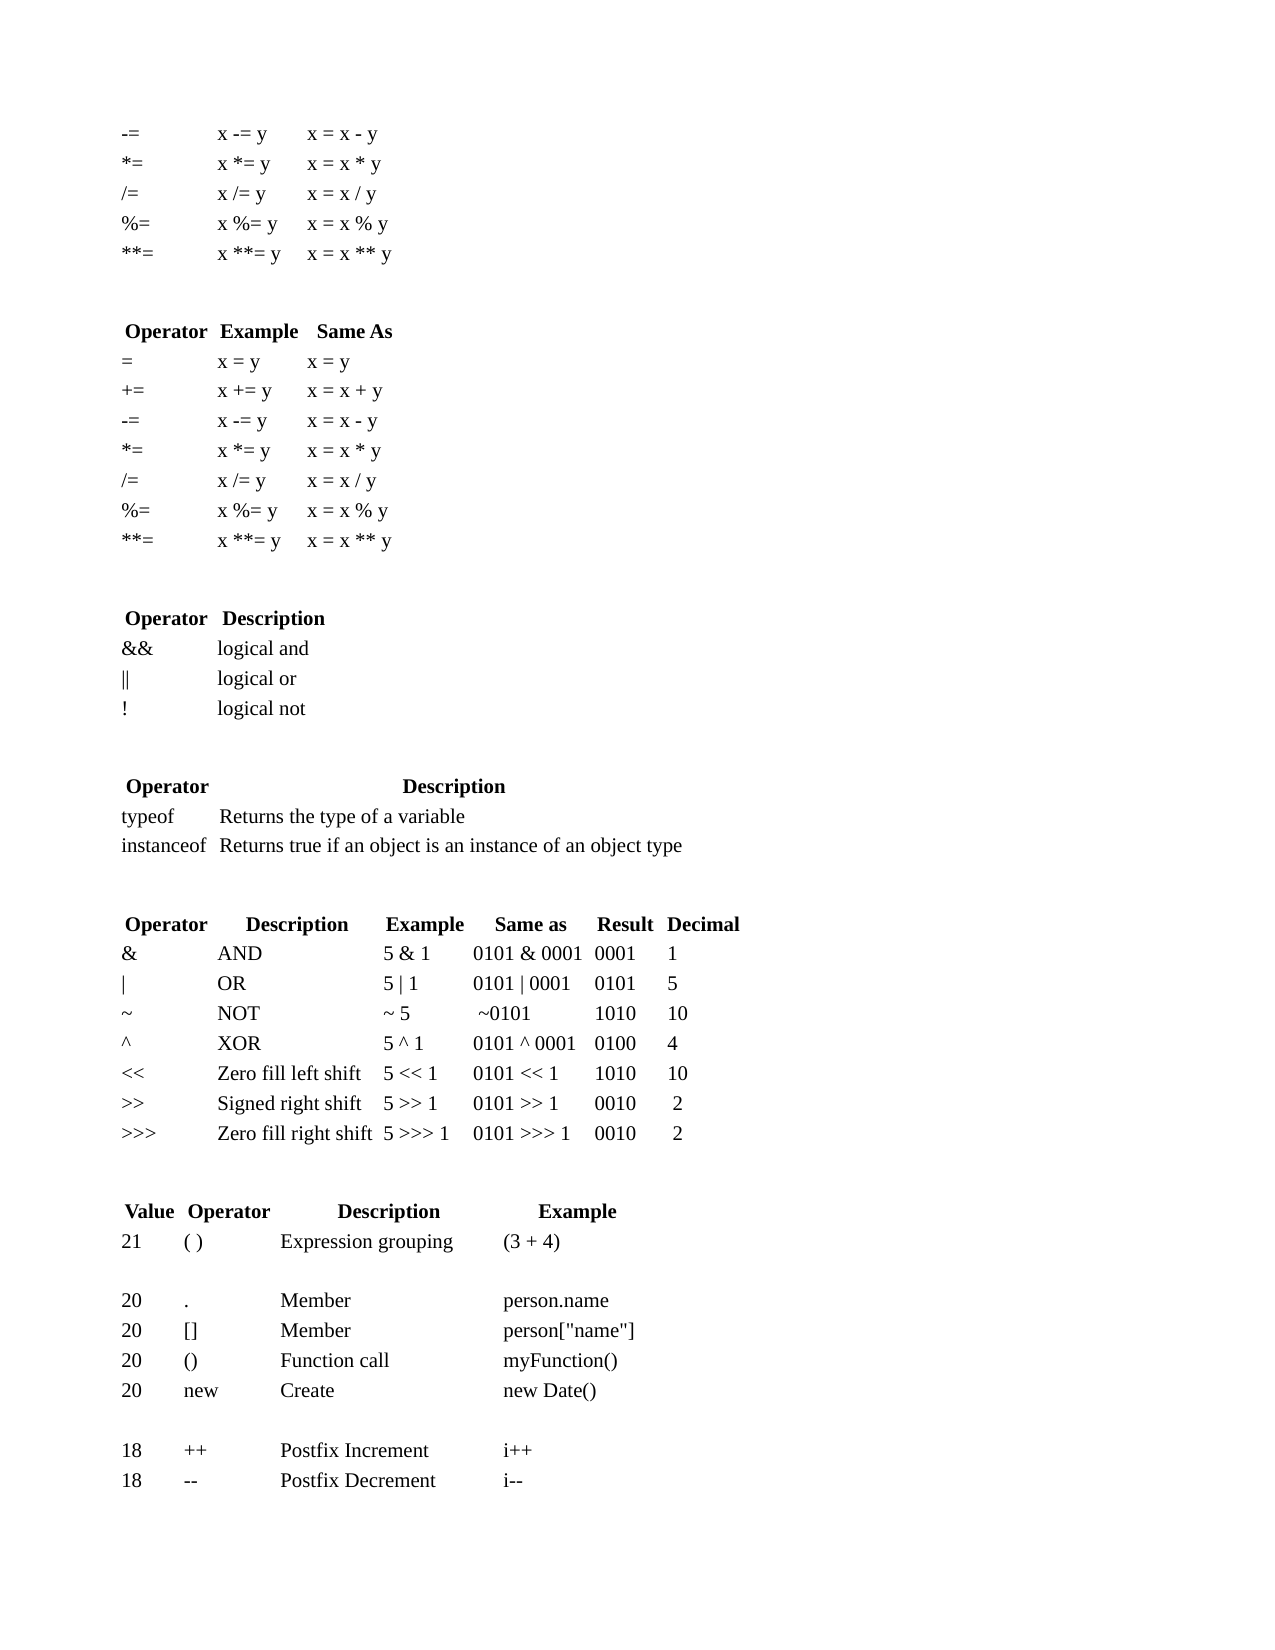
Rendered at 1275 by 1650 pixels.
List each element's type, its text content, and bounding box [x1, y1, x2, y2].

table_cell -= [118, 405, 214, 435]
table_cell x **= y [214, 525, 304, 555]
table_cell 20 [118, 1345, 181, 1375]
table_cell 0100 [591, 1028, 659, 1058]
table_cell x = y [214, 346, 304, 376]
table_cell += [118, 376, 214, 405]
table_cell **= [118, 525, 214, 555]
table_cell [181, 1405, 277, 1435]
table_cell 20 [118, 1286, 181, 1315]
table_cell Returns the type of a variable [216, 801, 692, 831]
table_cell person.name [500, 1286, 655, 1315]
table_cell x -= y [214, 405, 304, 435]
table_cell 5 | 1 [380, 968, 470, 998]
table_cell Signed right shift [214, 1088, 380, 1118]
table_cell 21 [118, 1226, 181, 1256]
table_cell x = x ** y [304, 525, 405, 555]
table_cell 10 [659, 1058, 748, 1088]
table_cell 5 [659, 968, 748, 998]
table_cell 10 [659, 998, 748, 1028]
table_cell instanceof [118, 831, 216, 860]
table_header Operator [118, 909, 214, 938]
table_cell 0101 & 0001 [470, 939, 591, 968]
table_cell Create [277, 1375, 500, 1405]
table_cell AND [214, 939, 380, 968]
table_cell 0001 [591, 939, 659, 968]
table_header Decimal [659, 909, 748, 938]
table_cell 0101 >>> 1 [470, 1118, 591, 1148]
table_cell (3 + 4) [500, 1226, 655, 1256]
table_cell [118, 1495, 181, 1525]
table_cell Member [277, 1286, 500, 1315]
table_cell x %= y [214, 495, 304, 525]
table_cell ^ [118, 1028, 214, 1058]
table_cell 18 [118, 1465, 181, 1495]
table_cell 2 [659, 1118, 748, 1148]
table_cell 0101 | 0001 [470, 968, 591, 998]
table_header Operator [118, 603, 214, 633]
table_cell 0101 ^ 0001 [470, 1028, 591, 1058]
table_header Description [214, 603, 333, 633]
table_cell Zero fill right shift [214, 1118, 380, 1148]
table_cell typeof [118, 801, 216, 831]
table_cell [181, 1256, 277, 1286]
table_cell Expression grouping [277, 1226, 500, 1256]
table_cell [118, 1256, 181, 1286]
table_cell /= [118, 178, 214, 208]
table_header Description [216, 771, 692, 801]
table_cell i-- [500, 1465, 655, 1495]
table_cell [500, 1256, 655, 1286]
table_cell logical or [214, 663, 333, 693]
table_header Same as [470, 909, 591, 938]
table_header Same As [304, 316, 405, 346]
table_cell x %= y [214, 208, 304, 238]
table_cell Zero fill left shift [214, 1058, 380, 1088]
table_cell 0101 >> 1 [470, 1088, 591, 1118]
table_cell 0101 << 1 [470, 1058, 591, 1088]
table_cell 2 [659, 1088, 748, 1118]
table_cell [500, 1405, 655, 1435]
table_cell [277, 1405, 500, 1435]
table_cell x = x * y [304, 435, 405, 465]
table_cell ~ 5 [380, 998, 470, 1028]
table_cell new Date() [500, 1375, 655, 1405]
table_header Example [500, 1196, 655, 1226]
table_cell ~ [118, 998, 214, 1028]
table_cell [181, 1495, 277, 1525]
table_cell Returns true if an object is an instance of an object type [216, 831, 692, 860]
table_cell | [118, 968, 214, 998]
table_cell OR [214, 968, 380, 998]
table_cell 0010 [591, 1088, 659, 1118]
table_cell x *= y [214, 435, 304, 465]
table_cell Postfix Decrement [277, 1465, 500, 1495]
table_header Example [380, 909, 470, 938]
table_cell Function call [277, 1345, 500, 1375]
table_cell [500, 1495, 655, 1525]
table_cell x = x + y [304, 376, 405, 405]
table_cell >> [118, 1088, 214, 1118]
table_cell 5 << 1 [380, 1058, 470, 1088]
table_cell 1010 [591, 998, 659, 1028]
table_cell **= [118, 238, 214, 268]
table_cell x *= y [214, 148, 304, 178]
table_header Description [277, 1196, 500, 1226]
table_cell 1 [659, 939, 748, 968]
table_cell || [118, 663, 214, 693]
table_cell x = x / y [304, 178, 405, 208]
table_cell -= [118, 118, 214, 148]
table_cell 20 [118, 1375, 181, 1405]
table_cell 18 [118, 1435, 181, 1465]
table_cell logical and [214, 633, 333, 663]
table_cell x = x % y [304, 495, 405, 525]
table_cell person["name"] [500, 1315, 655, 1345]
table_cell -- [181, 1465, 277, 1495]
table_cell = [118, 346, 214, 376]
table_cell x /= y [214, 465, 304, 495]
table_header Description [214, 909, 380, 938]
table_cell && [118, 633, 214, 663]
table_cell XOR [214, 1028, 380, 1058]
table_cell x = x % y [304, 208, 405, 238]
table_cell Member [277, 1315, 500, 1345]
table_cell [277, 1256, 500, 1286]
table_cell x = y [304, 346, 405, 376]
table_cell 0010 [591, 1118, 659, 1148]
table_cell logical not [214, 693, 333, 723]
table_header Operator [118, 771, 216, 801]
table_cell () [181, 1345, 277, 1375]
table_header Value [118, 1196, 181, 1226]
table_cell x /= y [214, 178, 304, 208]
table_cell x -= y [214, 118, 304, 148]
table_cell x = x ** y [304, 238, 405, 268]
table_cell [] [181, 1315, 277, 1345]
table_cell 20 [118, 1315, 181, 1345]
table_cell x = x / y [304, 465, 405, 495]
table_header Example [214, 316, 304, 346]
table_cell /= [118, 465, 214, 495]
table_cell %= [118, 495, 214, 525]
table_cell 5 & 1 [380, 939, 470, 968]
table_header Operator [118, 316, 214, 346]
table_cell 5 >>> 1 [380, 1118, 470, 1148]
table_cell ( ) [181, 1226, 277, 1256]
table_cell x **= y [214, 238, 304, 268]
table_header Operator [181, 1196, 277, 1226]
table_cell x = x - y [304, 118, 405, 148]
table_cell << [118, 1058, 214, 1088]
table_cell ++ [181, 1435, 277, 1465]
table_cell 1010 [591, 1058, 659, 1088]
table_cell [277, 1495, 500, 1525]
table_cell x = x * y [304, 148, 405, 178]
table_cell 4 [659, 1028, 748, 1058]
table_cell %= [118, 208, 214, 238]
table_header Result [591, 909, 659, 938]
table_cell myFunction() [500, 1345, 655, 1375]
table_cell [118, 1405, 181, 1435]
table_cell . [181, 1286, 277, 1315]
table_cell ~0101 [470, 998, 591, 1028]
table_cell *= [118, 148, 214, 178]
table_cell >>> [118, 1118, 214, 1148]
table_cell 0101 [591, 968, 659, 998]
table_cell 5 >> 1 [380, 1088, 470, 1118]
table_cell & [118, 939, 214, 968]
table_cell ! [118, 693, 214, 723]
table_cell x += y [214, 376, 304, 405]
table_cell *= [118, 435, 214, 465]
table_cell NOT [214, 998, 380, 1028]
table_cell 5 ^ 1 [380, 1028, 470, 1058]
table_cell x = x - y [304, 405, 405, 435]
table_cell i++ [500, 1435, 655, 1465]
table_cell Postfix Increment [277, 1435, 500, 1465]
table_cell new [181, 1375, 277, 1405]
